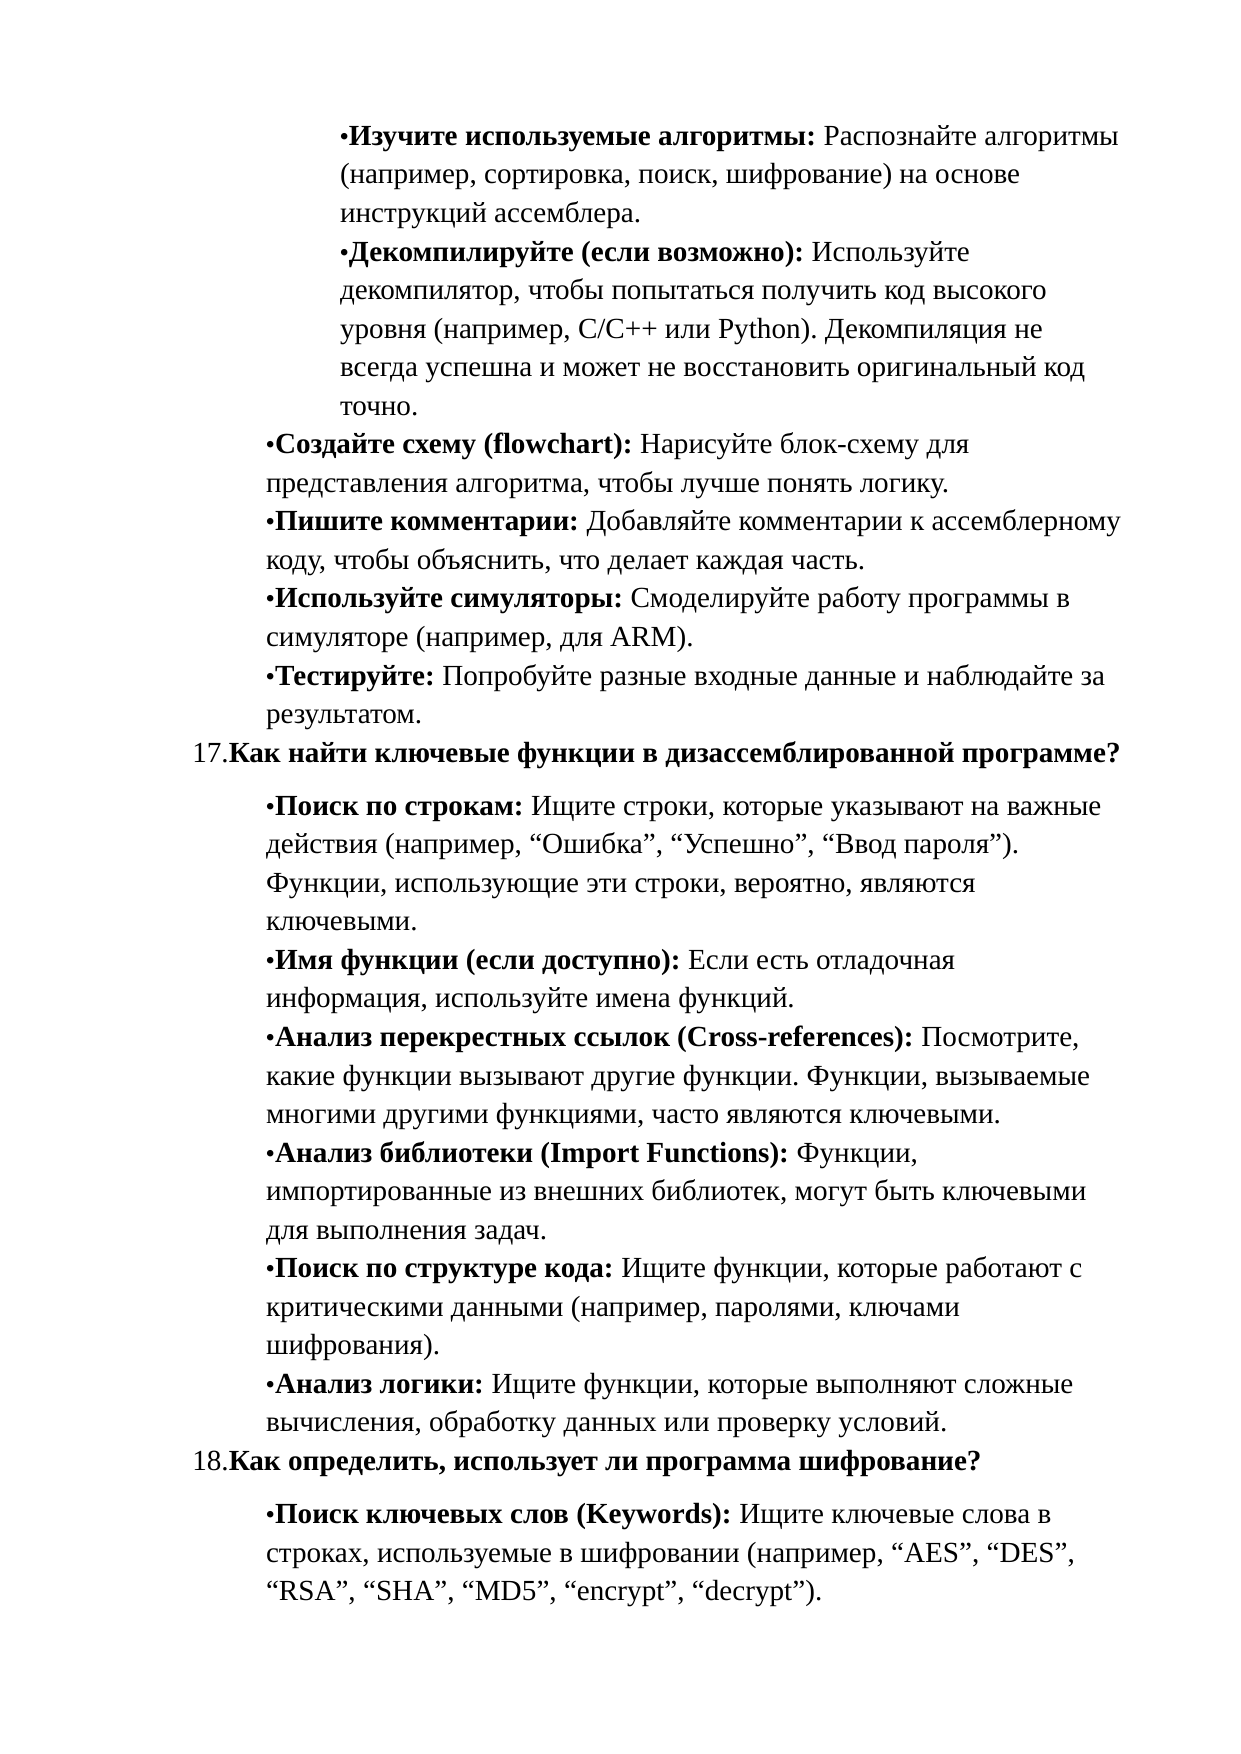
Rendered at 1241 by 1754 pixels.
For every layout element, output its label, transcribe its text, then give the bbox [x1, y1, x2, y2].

list Как определить, использует ли программа шифрование? [118, 1443, 1122, 1477]
list Имя функции (если доступно): Если есть отладочная информация, используйте имена функций. [118, 942, 1122, 1014]
list Анализ логики: Ищите функции, которые выполняют сложные вычисления, обработку данных или проверку условий. [118, 1366, 1122, 1438]
list Создайте схему (flowchart): Нарисуйте блок-схему для представления алгоритма, чтобы лучше понять логику. [118, 426, 1122, 498]
list Поиск по структуре кода: Ищите функции, которые работают с критическими данными (например, паролями, ключами шифрования). [118, 1250, 1122, 1361]
list Как найти ключевые функции в дизассемблированной программе? [118, 735, 1122, 768]
list Анализ библиотеки (Import Functions): Функции, импортированные из внешних библиотек, могут быть ключевыми для выполнения задач. [118, 1135, 1122, 1245]
list Анализ перекрестных ссылок (Cross-references): Посмотрите, какие функции вызывают другие функции. Функции, вызываемые многими другими функциями, часто являются ключевыми. [118, 1019, 1122, 1130]
list Декомпилируйте (если возможно): Используйте декомпилятор, чтобы попытаться получить код высокого уровня (например, C/C++ или Python). Декомпиляция не всегда успешна и может не восстановить оригинальный код точно. [118, 234, 1122, 421]
list Пишите комментарии: Добавляйте комментарии к ассемблерному коду, чтобы объяснить, что делает каждая часть. [118, 503, 1122, 576]
list Поиск по строкам: Ищите строки, которые указывают на важные действия (например, “Ошибка”, “Успешно”, “Ввод пароля”). Функции, использующие эти строки, вероятно, являются ключевыми. [118, 788, 1122, 937]
list Тестируйте: Попробуйте разные входные данные и наблюдайте за результатом. [118, 658, 1122, 730]
list Изучите используемые алгоритмы: Распознайте алгоритмы (например, сортировка, поиск, шифрование) на основе инструкций ассемблера. [118, 118, 1122, 229]
list Используйте симуляторы: Смоделируйте работу программы в симуляторе (например, для ARM). [118, 581, 1122, 653]
list Поиск ключевых слов (Keywords): Ищите ключевые слова в строках, используемые в шифровании (например, “AES”, “DES”, “RSA”, “SHA”, “MD5”, “encrypt”, “decrypt”). [118, 1496, 1122, 1607]
